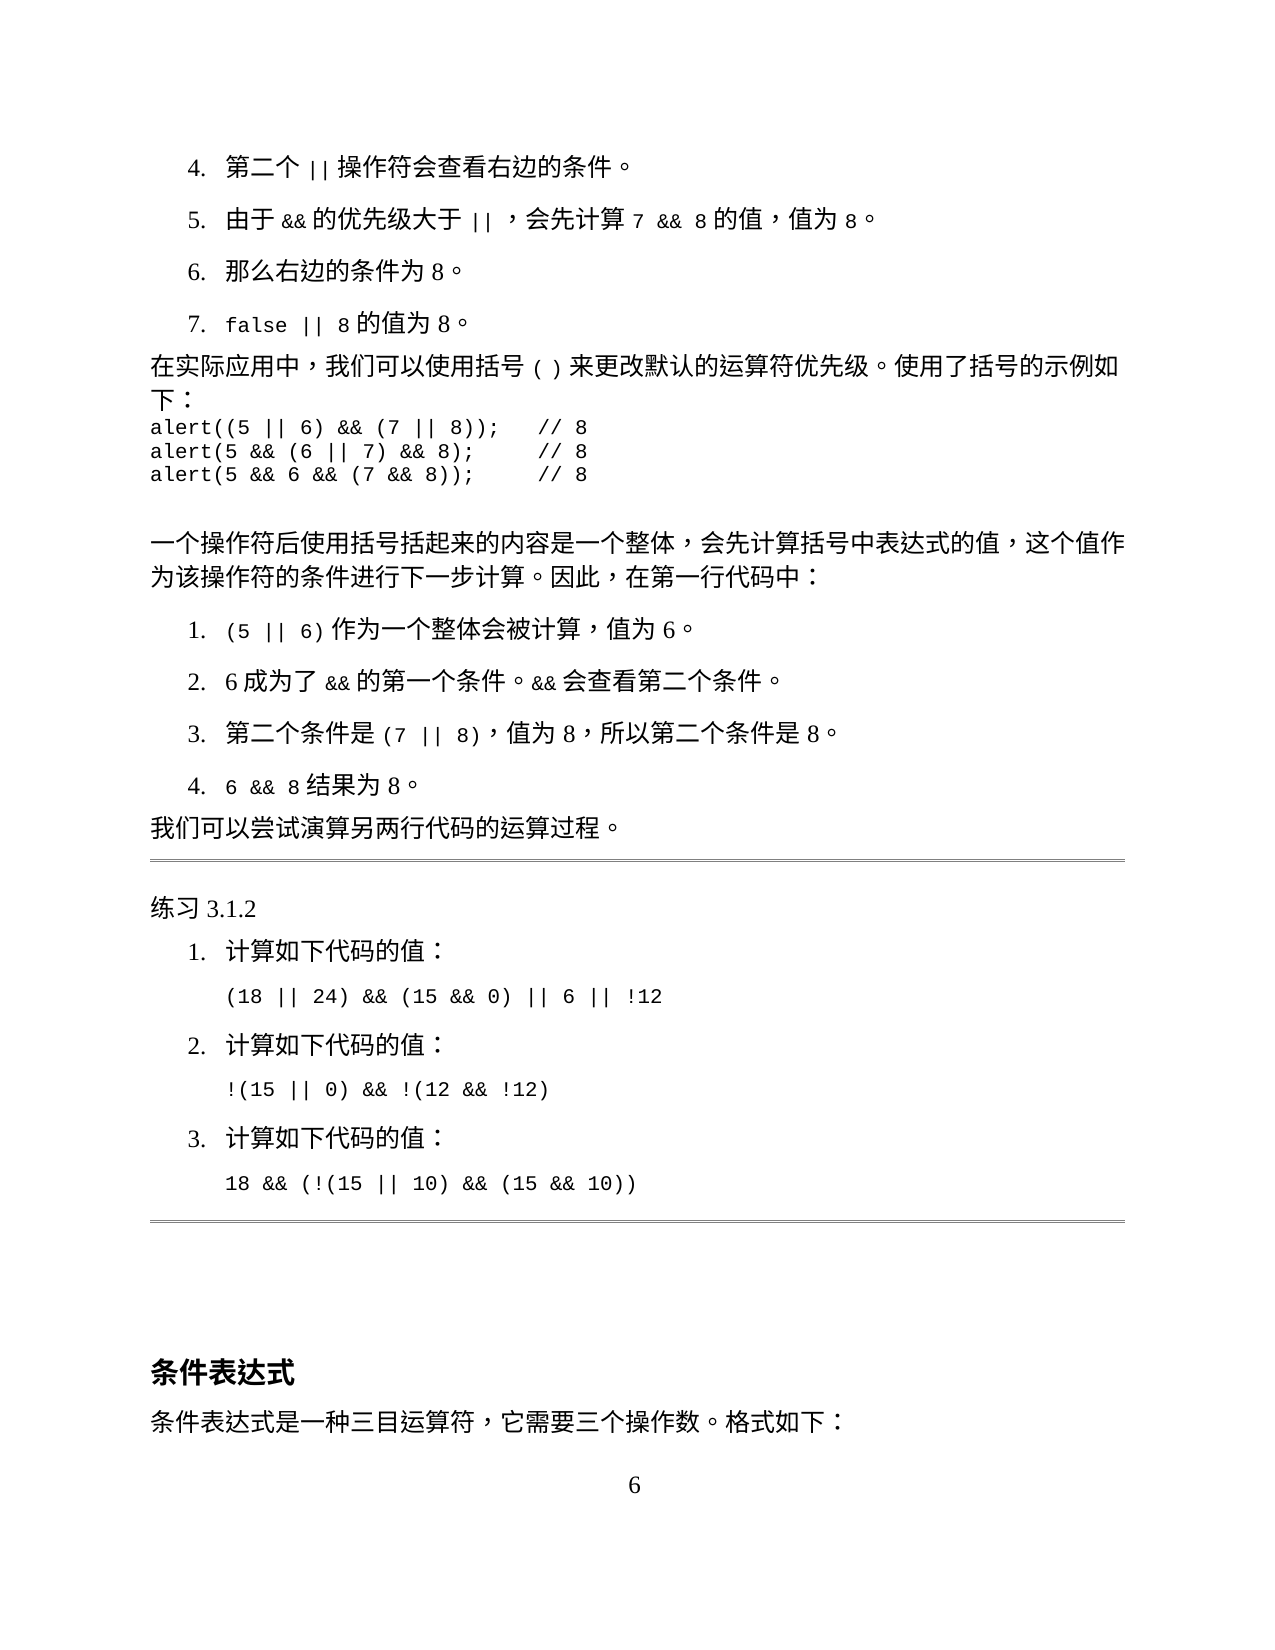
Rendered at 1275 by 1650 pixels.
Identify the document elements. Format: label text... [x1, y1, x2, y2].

subtitle 条件表达式 [150, 1352, 1125, 1392]
list !(15 || 0) && !(12 && !12) [187, 1079, 1125, 1103]
text 在实际应用中，我们可以使用括号 ( ) 来更改默认的运算符优先级。使用了括号的示例如下： [150, 349, 1125, 417]
list 那么右边的条件为 8。 [187, 254, 1125, 288]
list 6 && 8 结果为 8。 [187, 768, 1125, 802]
list false || 8 的值为 8。 [187, 306, 1125, 340]
text 我们可以尝试演算另两行代码的运算过程。 [150, 811, 1125, 845]
list 计算如下代码的值： [187, 934, 1125, 968]
list 计算如下代码的值： [187, 1121, 1125, 1155]
text alert(5 && 6 && (7 && 8)); // 8 [150, 464, 1125, 488]
list 第二个 || 操作符会查看右边的条件。 [187, 150, 1125, 184]
list (5 || 6) 作为一个整体会被计算，值为 6。 [187, 612, 1125, 646]
list 6 成为了 && 的第一个条件。&& 会查看第二个条件。 [187, 664, 1125, 698]
text 条件表达式是一种三目运算符，它需要三个操作数。格式如下： [150, 1404, 1125, 1438]
list (18 || 24) && (15 && 0) || 6 || !12 [187, 986, 1125, 1009]
text alert((5 || 6) && (7 || 8)); // 8 [150, 417, 1125, 441]
text 一个操作符后使用括号括起来的内容是一个整体，会先计算括号中表达式的值，这个值作为该操作符的条件进行下一步计算。因此，在第一行代码中： [150, 526, 1125, 594]
text alert(5 && (6 || 7) && 8); // 8 [150, 441, 1125, 464]
list 由于 && 的优先级大于 || ，会先计算 7 && 8 的值，值为 8。 [187, 202, 1125, 236]
text 练习 3.1.2 [150, 891, 1125, 925]
list 18 && (!(15 || 10) && (15 && 10)) [187, 1173, 1125, 1197]
list 计算如下代码的值： [187, 1027, 1125, 1062]
list 第二个条件是 (7 || 8)，值为 8，所以第二个条件是 8。 [187, 716, 1125, 750]
